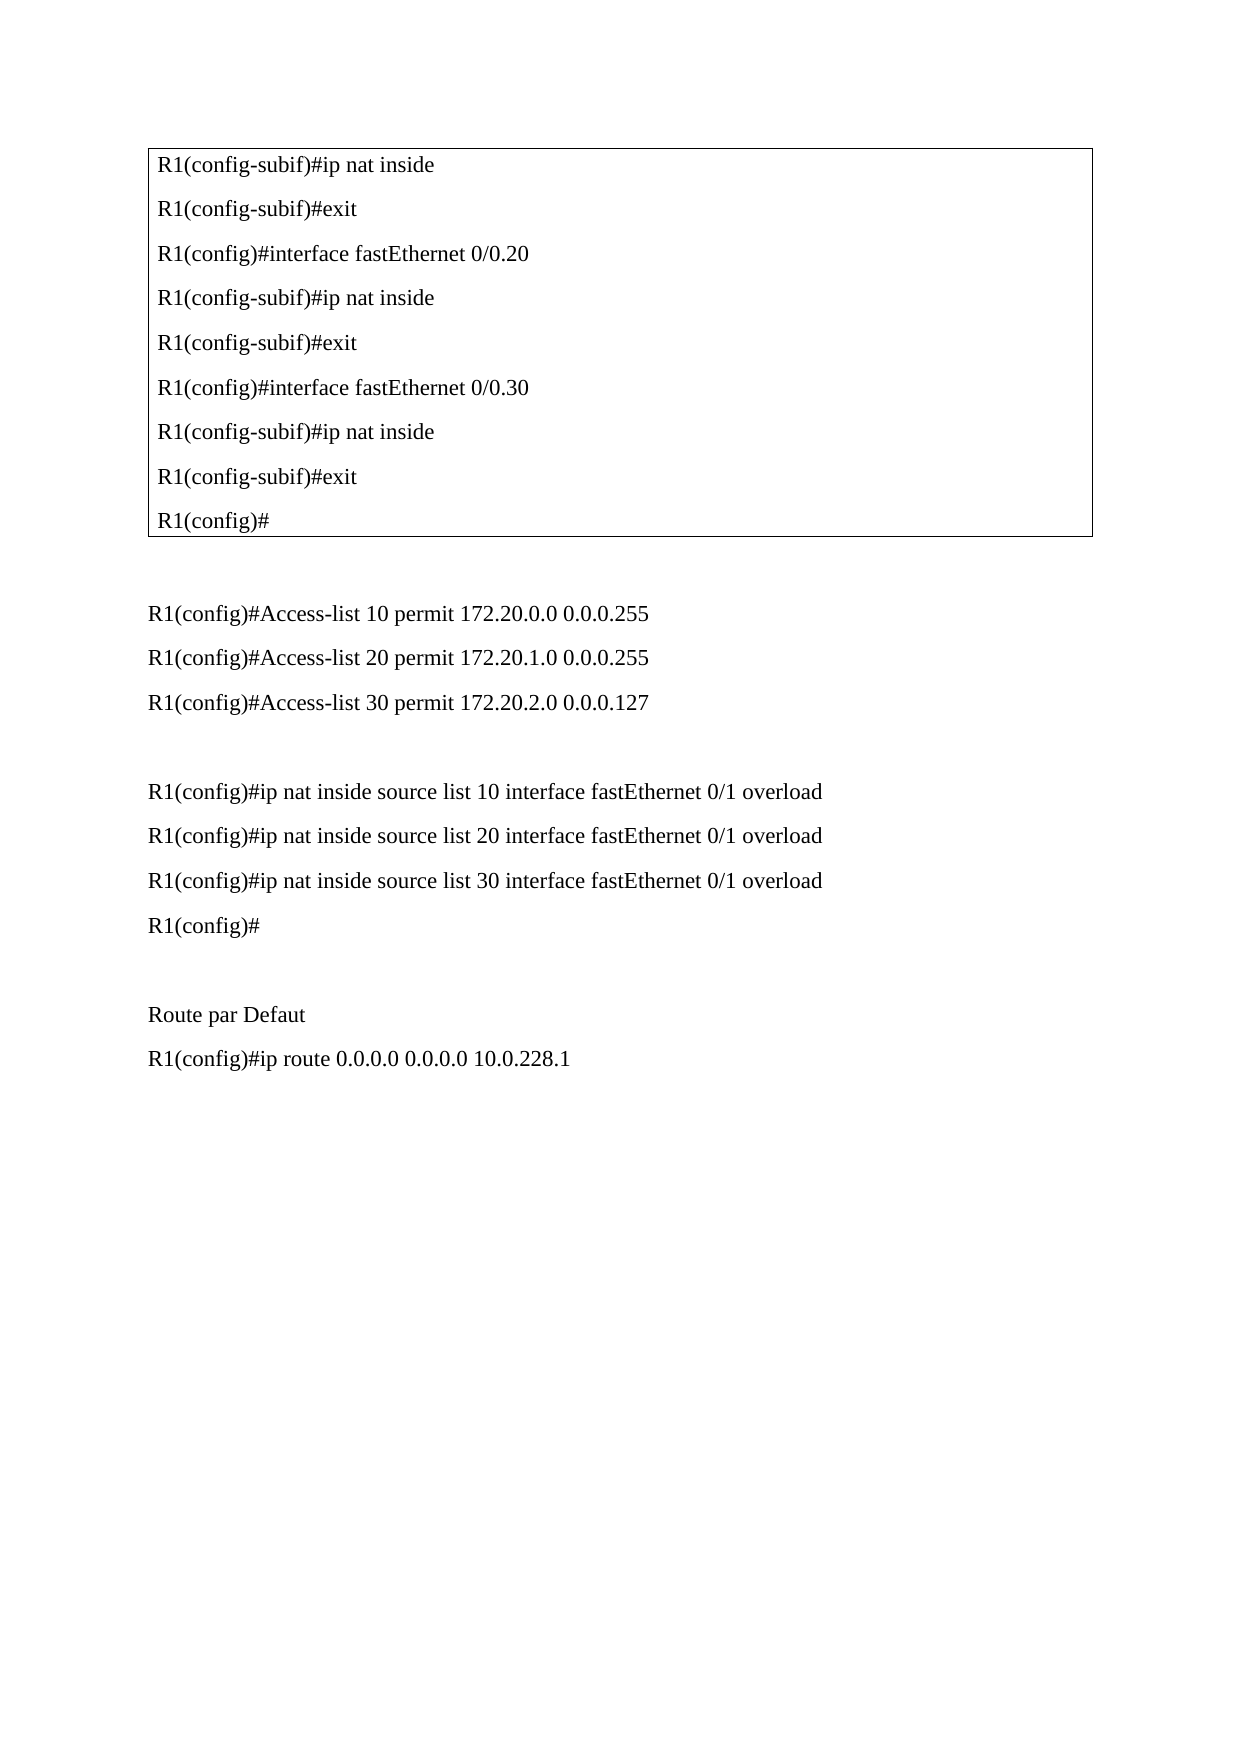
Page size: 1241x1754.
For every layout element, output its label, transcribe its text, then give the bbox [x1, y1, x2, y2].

text R1(config)# [149, 504, 1092, 536]
text R1(config)#Access-list 10 permit 172.20.0.0 0.0.0.255 [148, 600, 1093, 626]
text R1(config-subif)#ip nat inside [149, 149, 1092, 177]
text R1(config)#ip nat inside source list 10 interface fastEthernet 0/1 overload [148, 778, 1093, 804]
text R1(config-subif)#exit [149, 460, 1092, 489]
text R1(config-subif)#ip nat inside [149, 415, 1092, 444]
text R1(config)# [148, 912, 1093, 938]
text Route par Defaut [148, 1001, 1093, 1027]
text R1(config)#ip nat inside source list 20 interface fastEthernet 0/1 overload [148, 823, 1093, 849]
text R1(config)#interface fastEthernet 0/0.20 [149, 237, 1092, 266]
text R1(config)#ip nat inside source list 30 interface fastEthernet 0/1 overload [148, 867, 1093, 893]
text R1(config)#ip route 0.0.0.0 0.0.0.0 10.0.228.1 [148, 1046, 1093, 1072]
text R1(config-subif)#exit [149, 192, 1092, 222]
text R1(config-subif)#exit [149, 326, 1092, 355]
text R1(config)#interface fastEthernet 0/0.30 [149, 371, 1092, 400]
text R1(config)#Access-list 20 permit 172.20.1.0 0.0.0.255 [148, 644, 1093, 671]
text R1(config)#Access-list 30 permit 172.20.2.0 0.0.0.127 [148, 689, 1093, 715]
text R1(config-subif)#ip nat inside [149, 281, 1092, 311]
